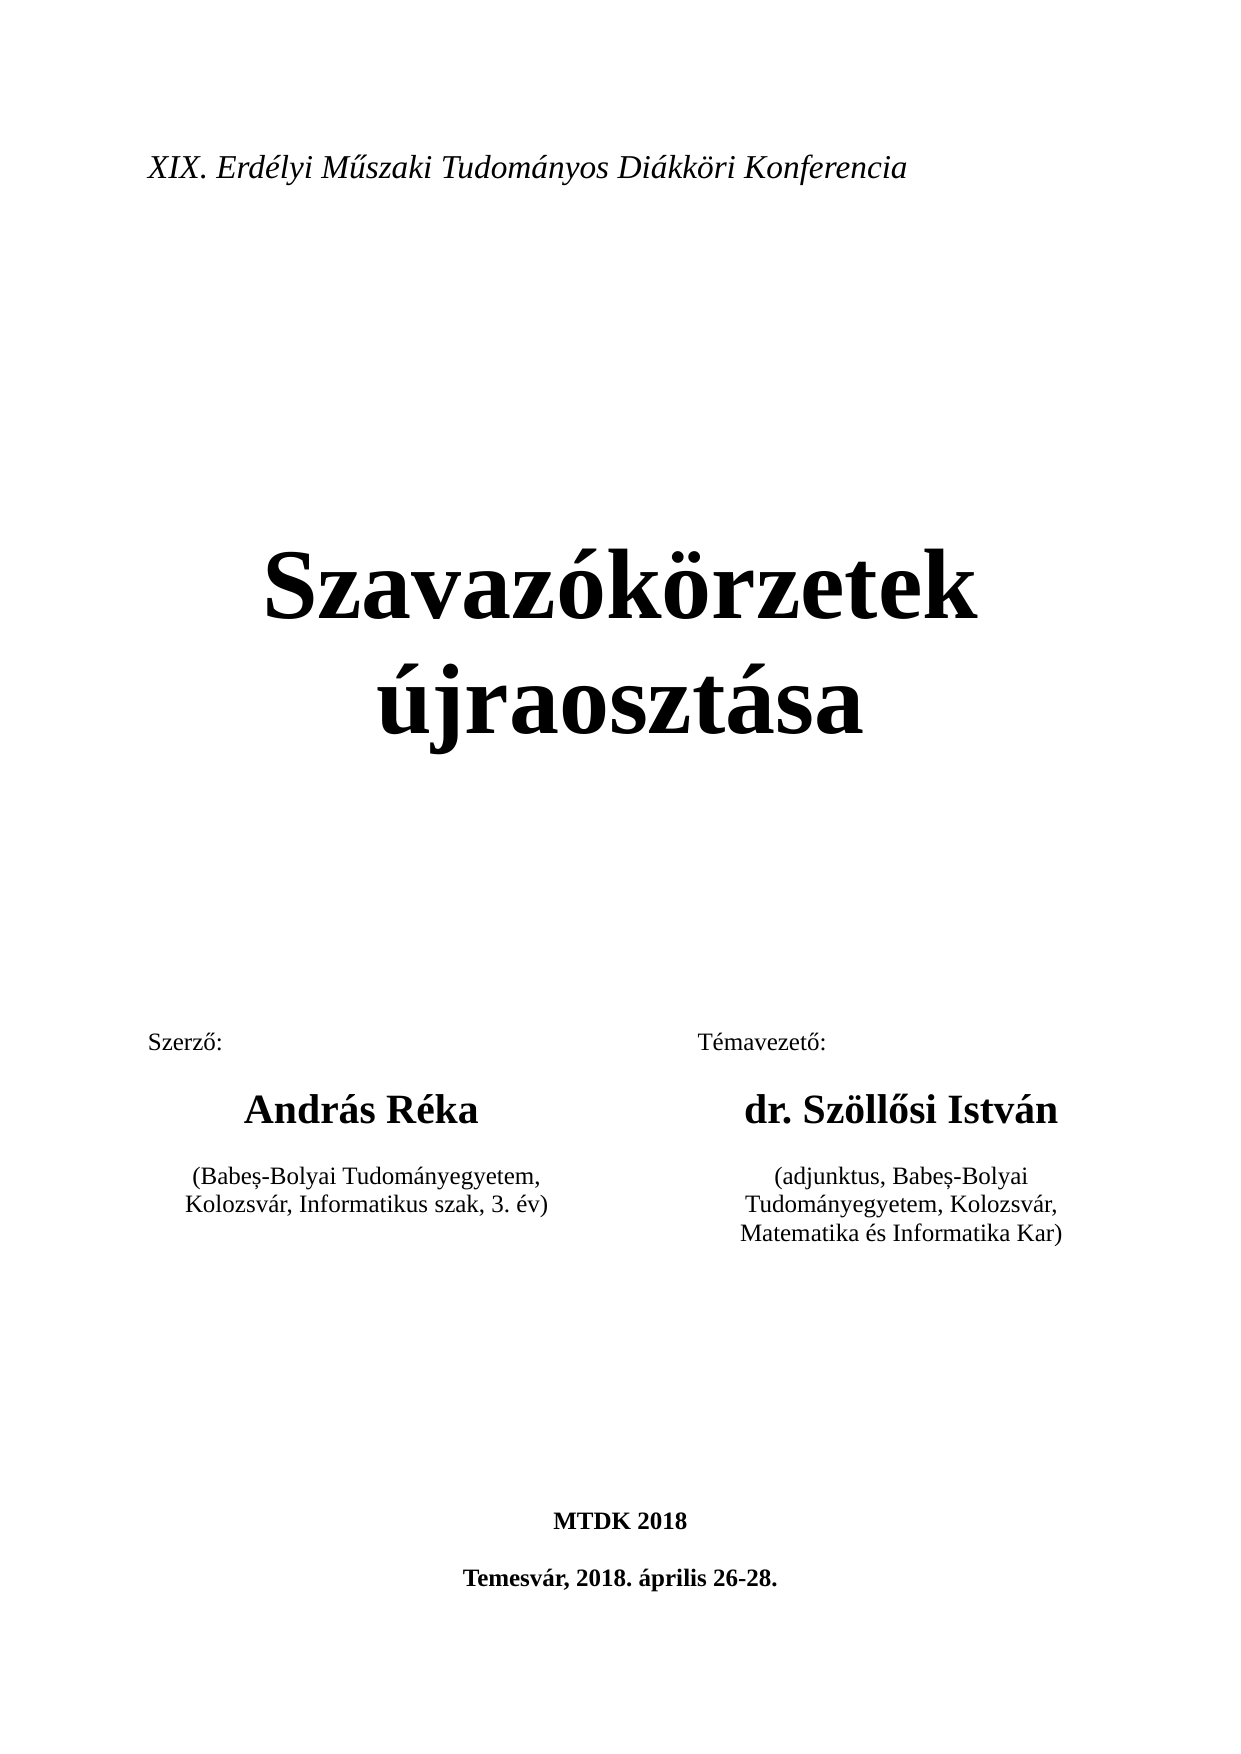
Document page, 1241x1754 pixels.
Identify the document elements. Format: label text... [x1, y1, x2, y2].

text MTDK 2018 [148, 1506, 1093, 1534]
table_header [585, 1027, 697, 1247]
table_header Szerző: András Réka (Babeș-Bolyai Tudományegyetem, Kolozsvár, Informatikus szak, 3. év) [148, 1027, 585, 1247]
text XIX. Erdélyi Műszaki Tudományos Diákköri Konferencia [148, 148, 1093, 186]
subtitle Szavazókörzetek újraosztása [148, 525, 1093, 755]
text Temesvár, 2018. április 26-28. [148, 1563, 1093, 1592]
table_header Témavezető: dr. Szöllősi István (adjunktus, Babeș-Bolyai Tudományegyetem, Kolozsvár, Matematika és Informatika Kar) [697, 1027, 1105, 1247]
